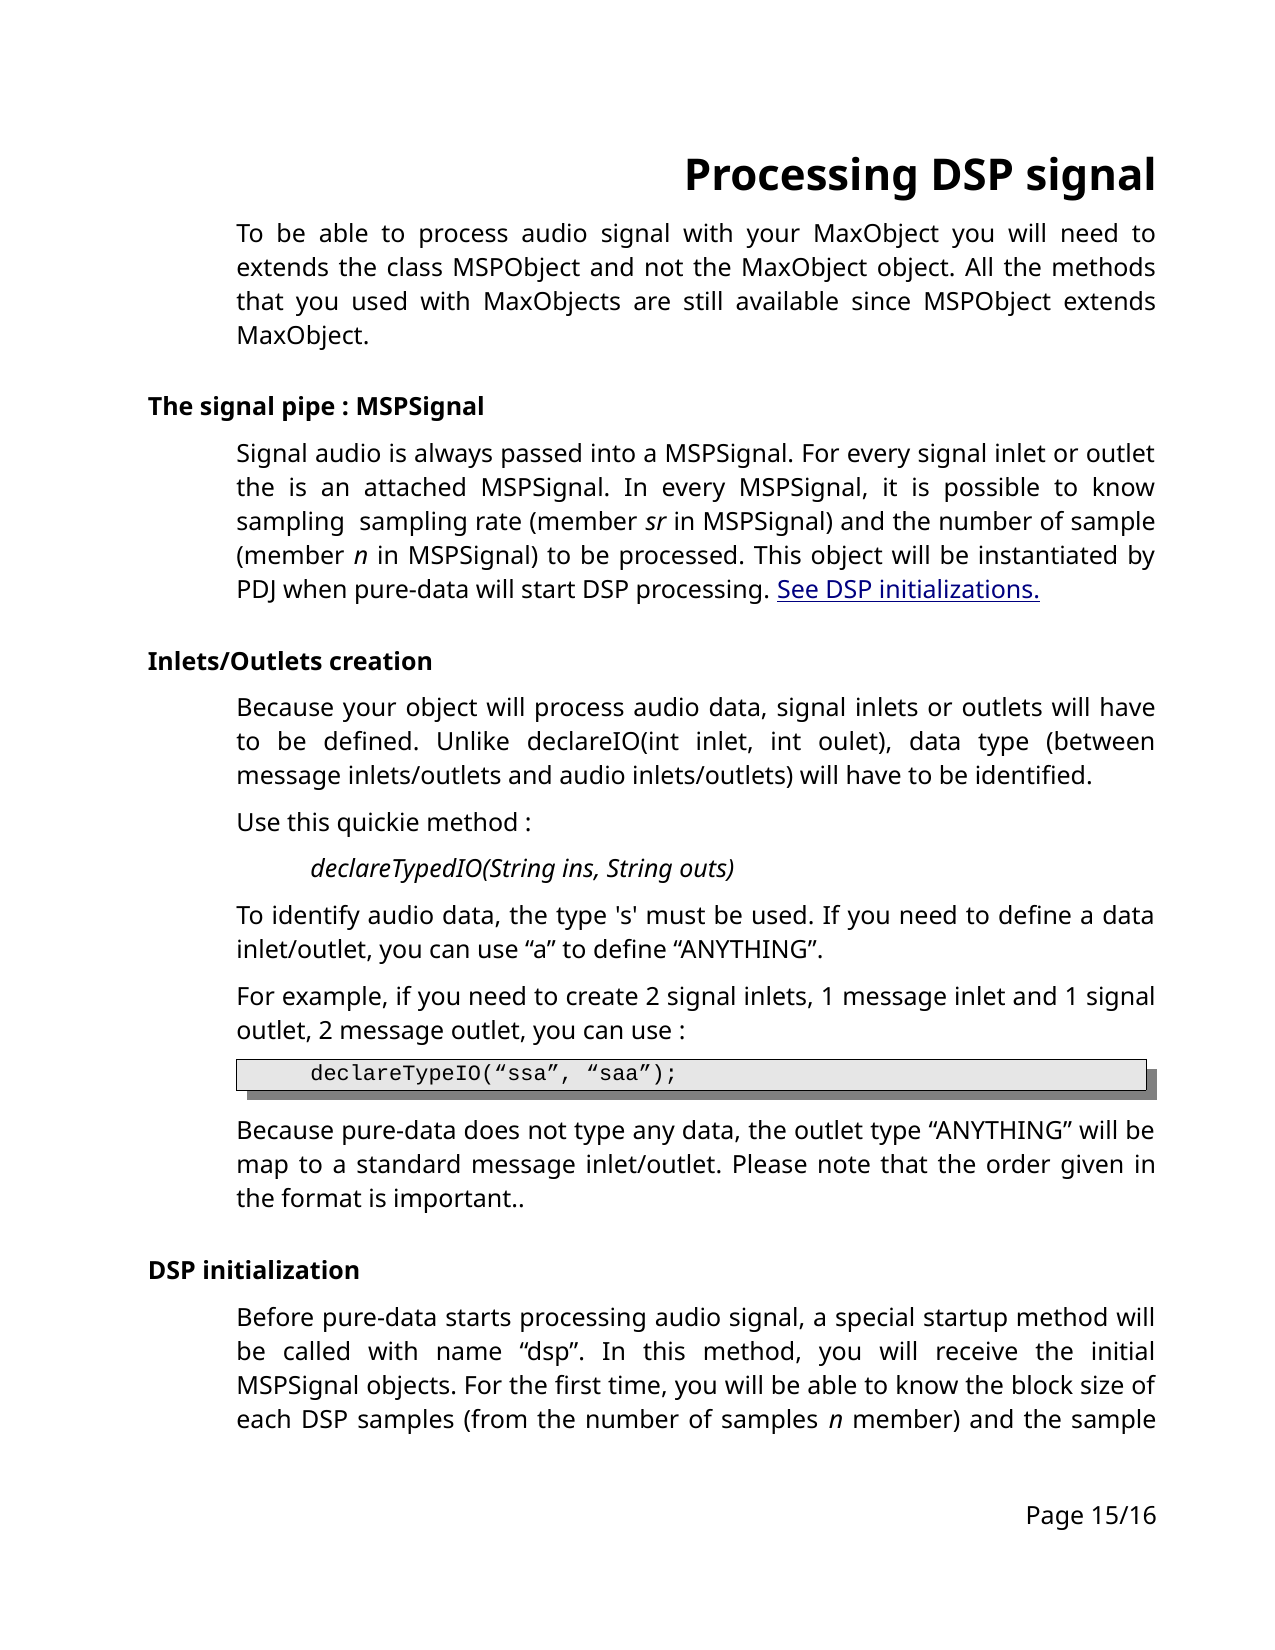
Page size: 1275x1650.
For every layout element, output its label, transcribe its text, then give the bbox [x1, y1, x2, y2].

text Because your object will process audio data, signal inlets or outlets will have to be defined. Unlike declareIO(int inlet, int oulet), data type (between message inlets/outlets and audio inlets/outlets) will have to be identified. [236, 690, 1157, 792]
text To identify audio data, the type 's' must be used. If you need to define a data inlet/outlet, you can use “a” to define “ANYTHING”. [236, 898, 1157, 966]
text declareTypedIO(String ins, String outs) [236, 851, 1157, 885]
subtitle Processing DSP signal [118, 143, 1157, 203]
subtitle The signal pipe : MSPSignal [148, 389, 1157, 423]
text declareTypeIO(“ssa”, “saa”); [237, 1060, 1146, 1090]
subtitle DSP initialization [148, 1253, 1157, 1287]
subtitle Inlets/Outlets creation [148, 643, 1157, 677]
text To be able to process audio signal with your MaxObject you will need to extends the class MSPObject and not the MaxObject object. All the methods that you used with MaxObjects are still available since MSPObject extends MaxObject. [236, 215, 1157, 351]
text Use this quickie method : [236, 804, 1157, 839]
text Signal audio is always passed into a MSPSignal. For every signal inlet or outlet the is an attached MSPSignal. In every MSPSignal, it is possible to know sampling sampling rate (member sr in MSPSignal) and the number of sample (member n in MSPSignal) to be processed. This object will be instantiated by PDJ when pure-data will start DSP processing. See DSP initializations. [236, 436, 1157, 606]
text Before pure-data starts processing audio signal, a special startup method will be called with name “dsp”. In this method, you will receive the initial MSPSignal objects. For the first time, you will be able to know the block size of each DSP samples (from the number of samples n member) and the sample [236, 1299, 1157, 1435]
text For example, if you need to create 2 signal inlets, 1 message inlet and 1 signal outlet, 2 message outlet, you can use : [236, 978, 1157, 1046]
text Because pure-data does not type any data, the outlet type “ANYTHING” will be map to a standard message inlet/outlet. Please note that the order given in the format is important.. [236, 1113, 1157, 1215]
